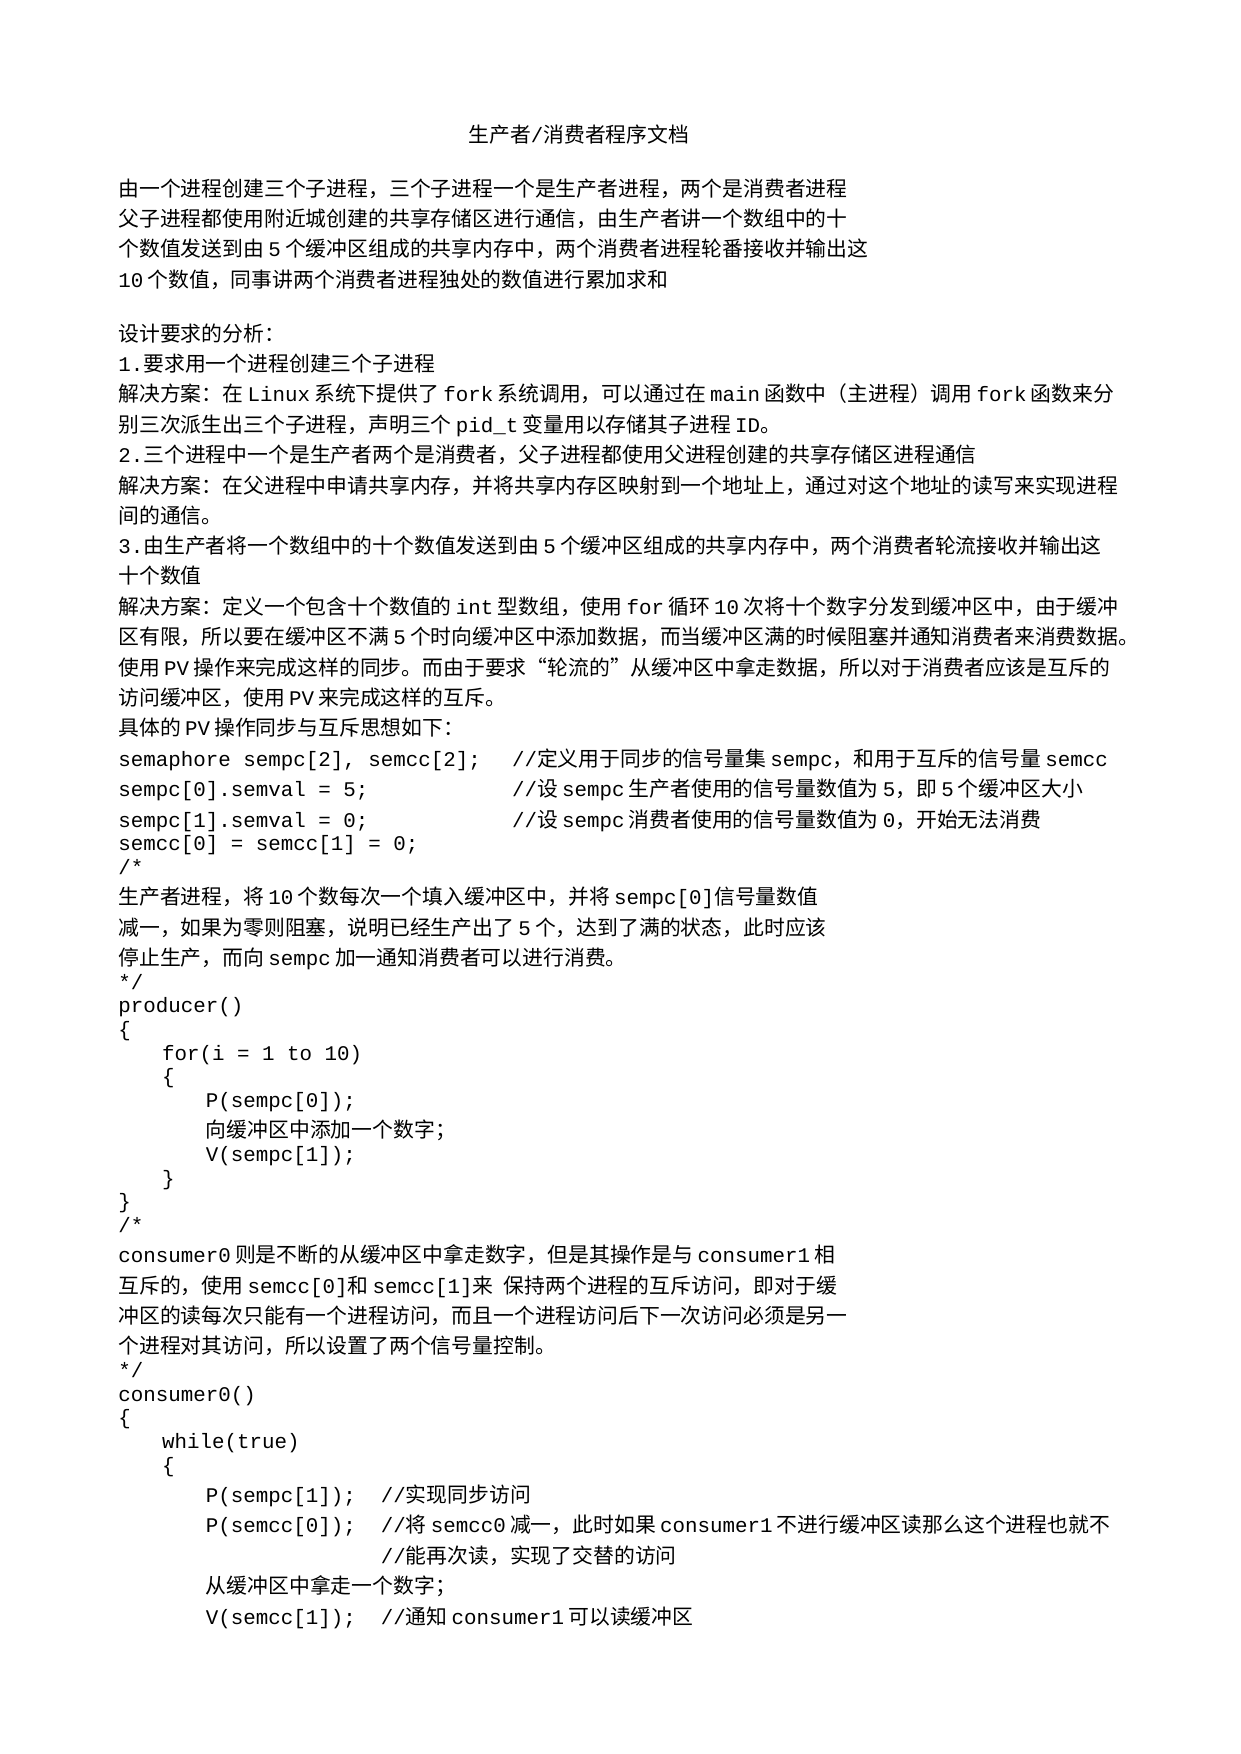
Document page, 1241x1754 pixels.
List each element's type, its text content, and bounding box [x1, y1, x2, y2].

text /* [118, 857, 1122, 881]
text P(sempc[1]); //实现同步访问 [118, 1478, 1122, 1509]
text */ [118, 972, 1122, 996]
text */ [118, 1360, 1122, 1384]
text 使用PV操作来完成这样的同步。而由于要求“轮流的”从缓冲区中拿走数据，所以对于消费者应该是互斥的访问缓冲区，使用PV来完成这样的互斥。 [118, 651, 1122, 712]
text 1.要求用一个进程创建三个子进程 [118, 347, 1122, 378]
text for(i = 1 to 10) [118, 1043, 1122, 1066]
text V(sempc[1]); [118, 1144, 1122, 1168]
text 由一个进程创建三个子进程，三个子进程一个是生产者进程，两个是消费者进程 [118, 172, 1122, 202]
text /* [118, 1215, 1122, 1239]
text 互斥的，使用semcc[0]和semcc[1]来 保持两个进程的互斥访问，即对于缓 [118, 1269, 1122, 1299]
text { [118, 1066, 1122, 1090]
text 个进程对其访问，所以设置了两个信号量控制。 [118, 1330, 1122, 1360]
text consumer0则是不断的从缓冲区中拿走数字，但是其操作是与consumer1相 [118, 1239, 1122, 1269]
text P(sempc[0]); [118, 1090, 1122, 1114]
text 个数值发送到由5个缓冲区组成的共享内存中，两个消费者进程轮番接收并输出这 [118, 233, 1122, 263]
text sempc[1].semval = 0; //设sempc消费者使用的信号量数值为0，开始无法消费 [118, 803, 1122, 833]
text 向缓冲区中添加一个数字； [118, 1114, 1122, 1144]
text V(semcc[1]); //通知consumer1可以读缓冲区 [118, 1600, 1122, 1630]
text 从缓冲区中拿走一个数字； [118, 1569, 1122, 1600]
text 解决方案：在父进程中申请共享内存，并将共享内存区映射到一个地址上，通过对这个地址的读写来实现进程间的通信。 [118, 469, 1122, 529]
text 2.三个进程中一个是生产者两个是消费者，父子进程都使用父进程创建的共享存储区进程通信 [118, 438, 1122, 469]
text { [118, 1454, 1122, 1478]
text while(true) [118, 1431, 1122, 1454]
text } [118, 1168, 1122, 1191]
text P(semcc[0]); //将semcc0减一，此时如果consumer1不进行缓冲区读那么这个进程也就不 //能再次读，实现了交替的访问 [118, 1509, 1122, 1569]
text 10个数值，同事讲两个消费者进程独处的数值进行累加求和 [118, 263, 1122, 293]
text semaphore sempc[2], semcc[2]; //定义用于同步的信号量集sempc，和用于互斥的信号量semcc [118, 742, 1122, 772]
text 生产者进程，将10个数每次一个填入缓冲区中，并将sempc[0]信号量数值 [118, 881, 1122, 911]
text 设计要求的分析： [118, 317, 1122, 347]
text 冲区的读每次只能有一个进程访问，而且一个进程访问后下一次访问必须是另一 [118, 1299, 1122, 1330]
text { [118, 1019, 1122, 1043]
text 停止生产，而向sempc加一通知消费者可以进行消费。 [118, 941, 1122, 972]
text semcc[0] = semcc[1] = 0; [118, 833, 1122, 857]
text 解决方案：在Linux系统下提供了fork系统调用，可以通过在main函数中（主进程）调用fork函数来分别三次派生出三个子进程，声明三个pid_t变量用以存储其子进程ID。 [118, 378, 1122, 438]
text sempc[0].semval = 5; //设sempc生产者使用的信号量数值为5，即5个缓冲区大小 [118, 772, 1122, 803]
text 父子进程都使用附近城创建的共享存储区进行通信，由生产者讲一个数组中的十 [118, 202, 1122, 233]
text producer() [118, 996, 1122, 1019]
text 生产者/消费者程序文档 [118, 118, 1122, 148]
text 具体的PV操作同步与互斥思想如下： [118, 712, 1122, 742]
text { [118, 1407, 1122, 1431]
text 3.由生产者将一个数组中的十个数值发送到由5个缓冲区组成的共享内存中，两个消费者轮流接收并输出这十个数值 [118, 529, 1122, 590]
text 减一，如果为零则阻塞，说明已经生产出了5个，达到了满的状态，此时应该 [118, 911, 1122, 941]
text } [118, 1191, 1122, 1215]
text consumer0() [118, 1384, 1122, 1407]
text 解决方案：定义一个包含十个数值的int型数组，使用for循环10次将十个数字分发到缓冲区中，由于缓冲区有限，所以要在缓冲区不满5个时向缓冲区中添加数据，而当缓冲区满的时候阻塞并通知消费者来消费数据。 [118, 590, 1122, 651]
